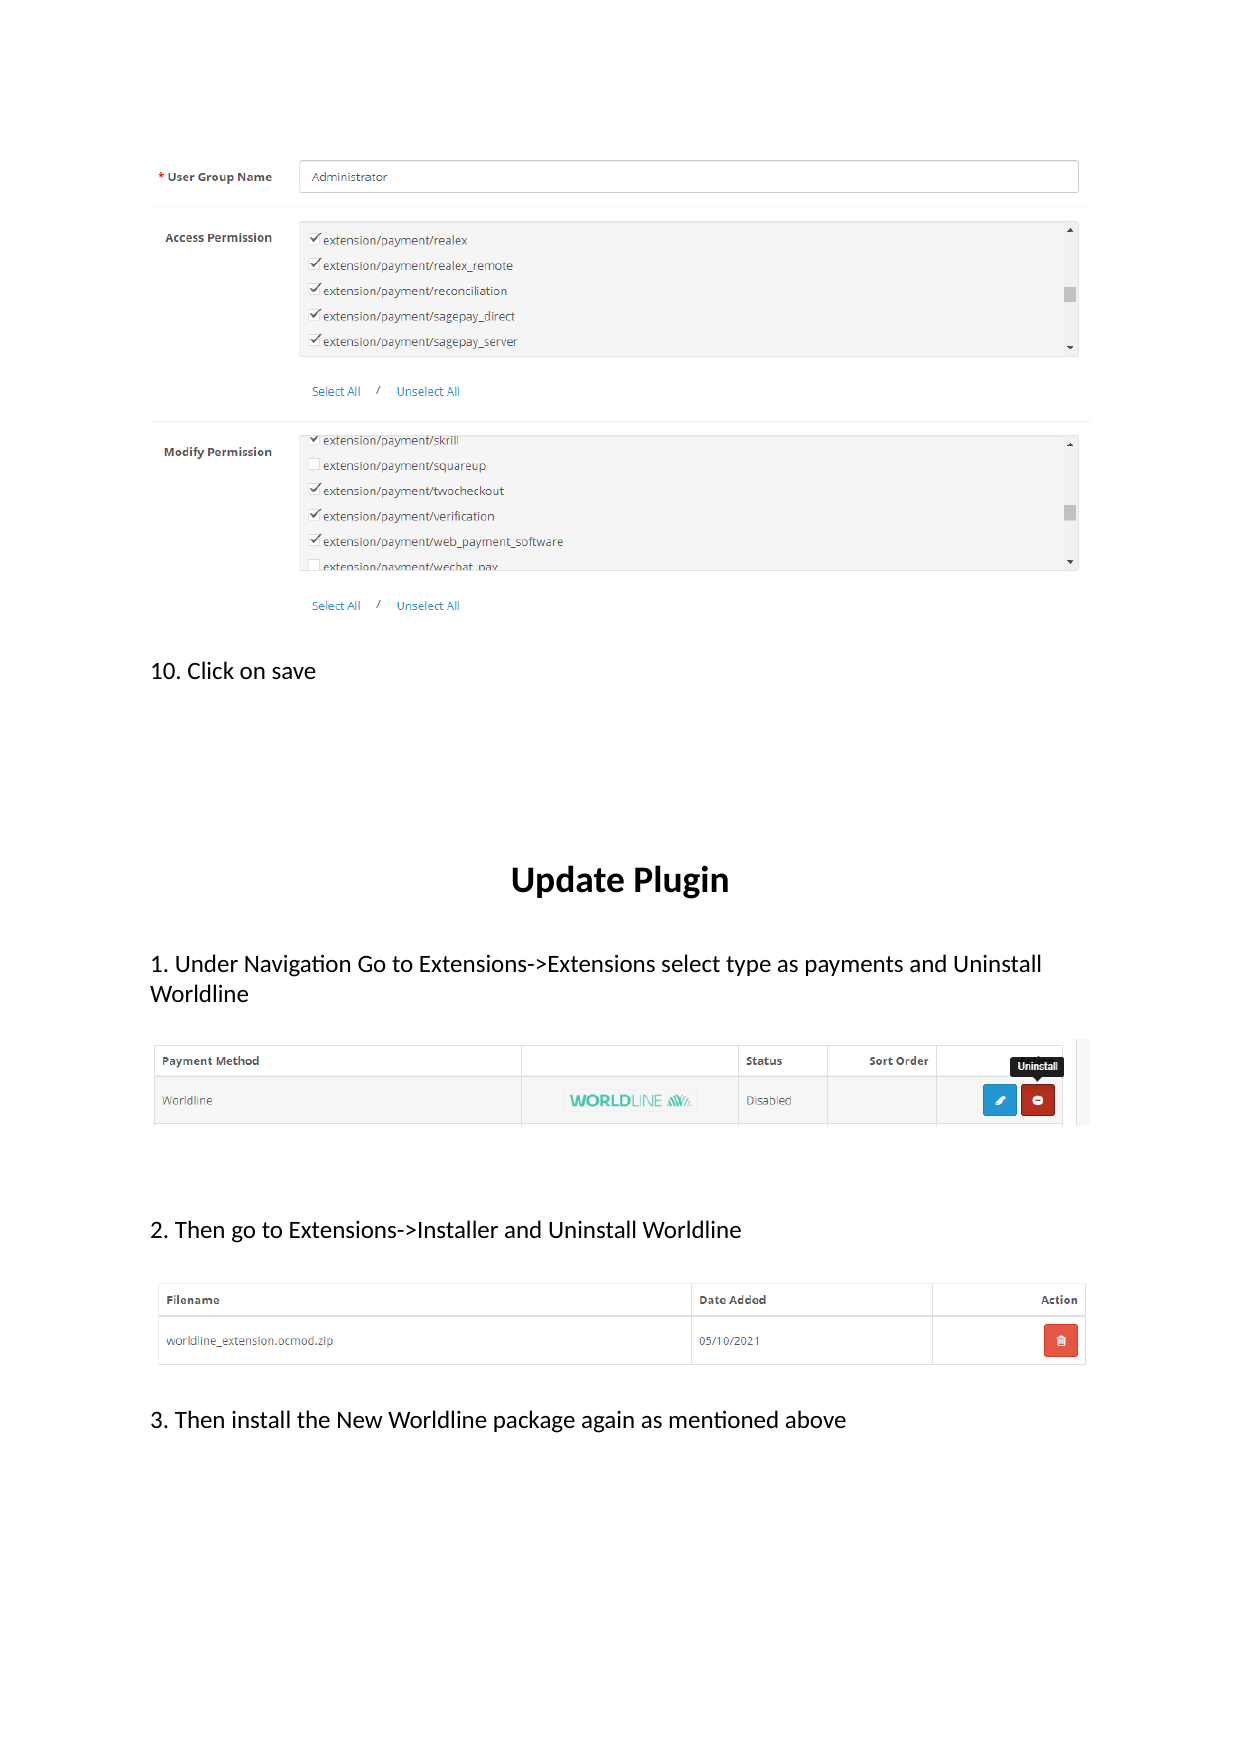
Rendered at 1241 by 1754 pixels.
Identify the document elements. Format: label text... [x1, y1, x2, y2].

text 1. Under Navigation Go to Extensions->Extensions select type as payments and Uninstall Worldline [150, 948, 1090, 1009]
text 3. Then install the New Worldline package again as mentioned above [150, 1404, 1090, 1435]
text 2. Then go to Extensions->Installer and Uninstall Worldline [150, 1214, 1090, 1244]
picture [150, 1275, 1091, 1376]
text 10. Click on save [150, 656, 1090, 686]
text Update Plugin [150, 856, 1090, 902]
picture [150, 1039, 1091, 1126]
picture [150, 150, 1091, 625]
